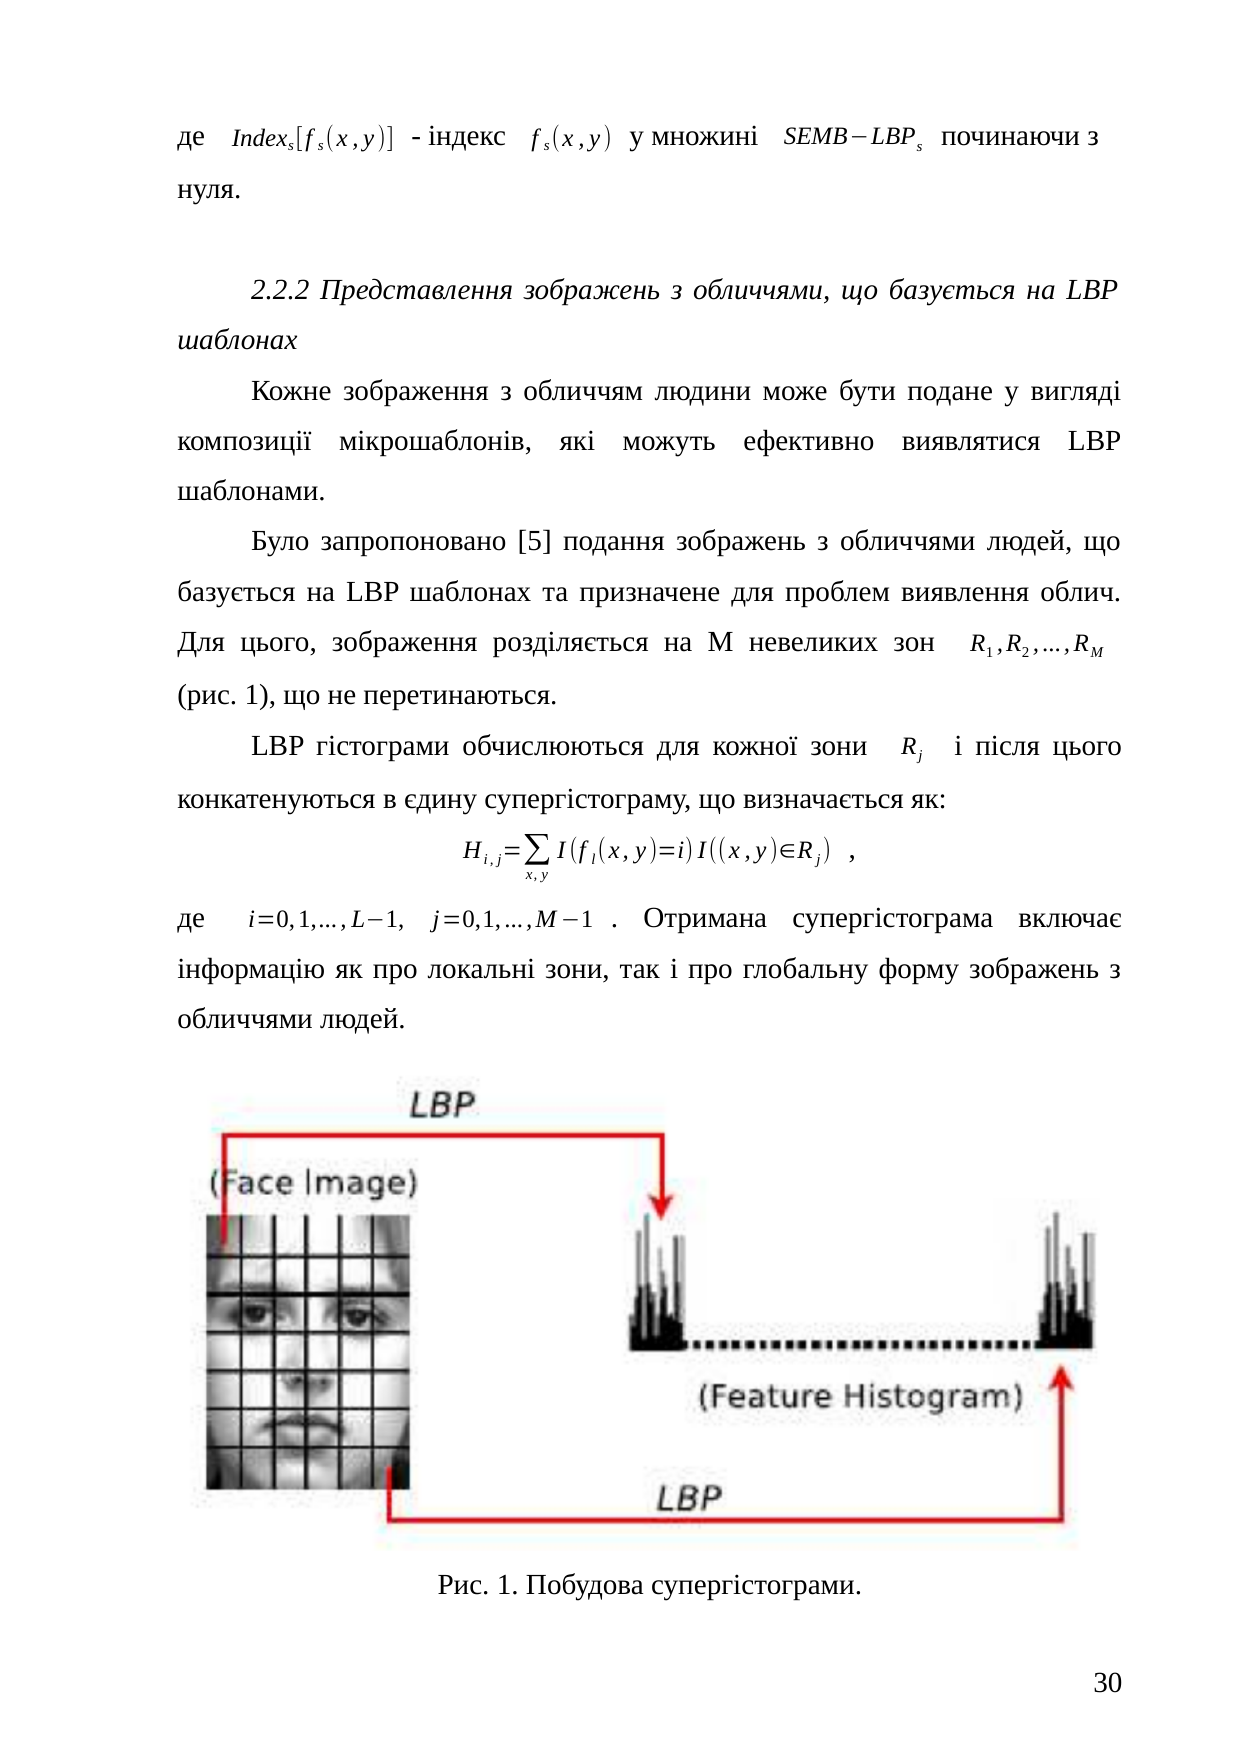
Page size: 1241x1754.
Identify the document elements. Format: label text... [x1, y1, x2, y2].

text Кожне зображення з обличчям людини може бути подане у вигляді композиції мікрошаблонів, які можуть ефективно виявлятися LBP шаблонами. [177, 373, 1122, 507]
text Було запропоновано [5] подання зображень з обличчями людей, що базується на LBP шаблонах та призначене для проблем виявлення облич. Для цього, зображення розділяється на M невеликих зон (рис. 1), що не перетинаються. [177, 523, 1122, 711]
text 2.2.2 Представлення зображень з обличчями, що базується на LBP шаблонах [177, 272, 1122, 356]
text Рис. 1. Побудова супергістограми. [177, 1567, 1122, 1601]
picture [177, 1063, 1123, 1551]
text де . Отримана супергістограма включає інформацію як про локальні зони, так і про глобальну форму зображень з обличчями людей. [177, 901, 1122, 1035]
text де - індекс у множині починаючи з нуля. [177, 118, 1122, 205]
text LBP гістограми обчислюються для кожної зони і після цього конкатенуються в єдину супергістограму, що визначається як: [177, 728, 1122, 814]
text , [177, 831, 1122, 884]
